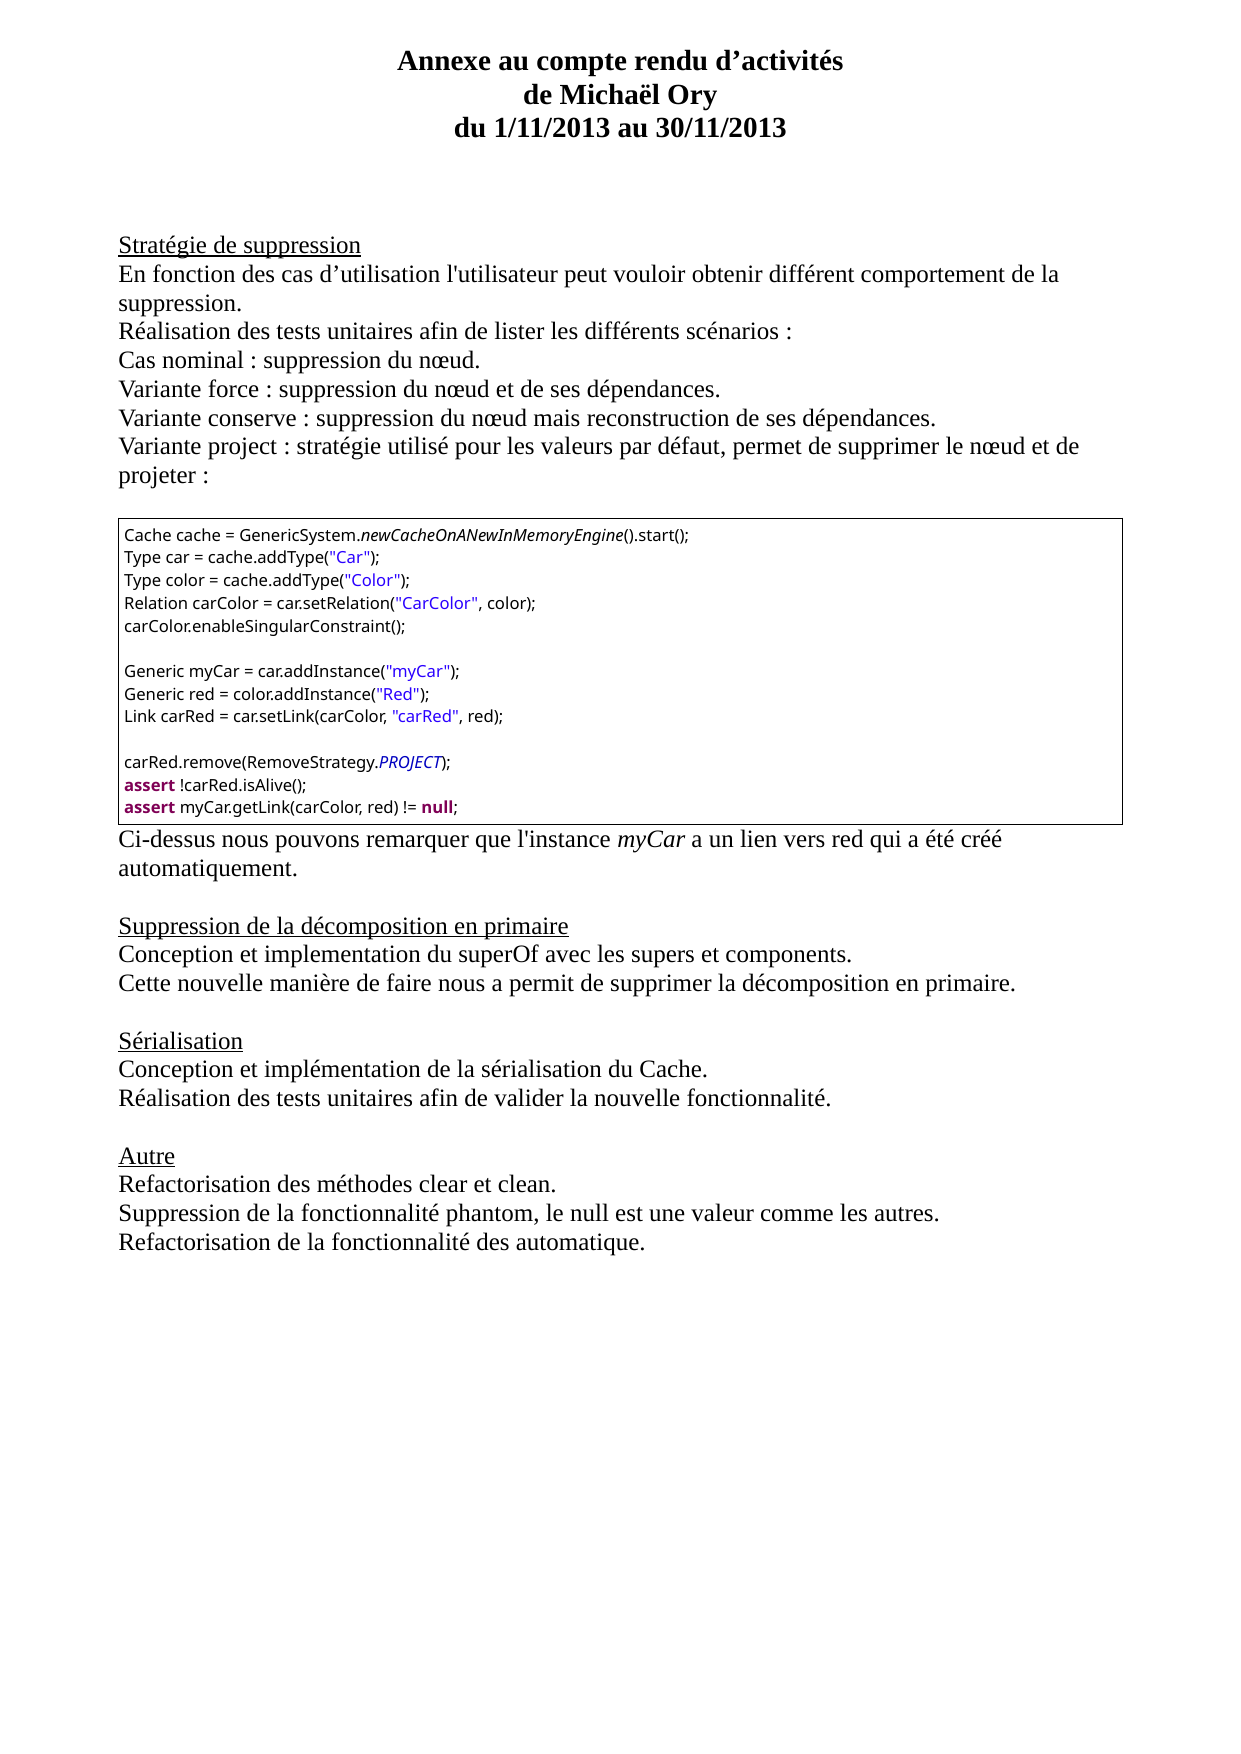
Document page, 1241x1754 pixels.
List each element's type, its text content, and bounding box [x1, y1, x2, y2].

text Autre [118, 1141, 1122, 1169]
text Variante project : stratégie utilisé pour les valeurs par défaut, permet de supprimer le nœud et de projeter : [118, 431, 1122, 489]
text Annexe au compte rendu d’activités [118, 43, 1122, 77]
text Réalisation des tests unitaires afin de lister les différents scénarios : [118, 316, 1122, 345]
text Cette nouvelle manière de faire nous a permit de supprimer la décomposition en primaire. [118, 968, 1122, 997]
text Réalisation des tests unitaires afin de valider la nouvelle fonctionnalité. [118, 1083, 1122, 1112]
text Cas nominal : suppression du nœud. [118, 345, 1122, 374]
text Conception et implementation du superOf avec les supers et components. [118, 939, 1122, 968]
text Conception et implémentation de la sérialisation du Cache. [118, 1054, 1122, 1083]
text Variante conserve : suppression du nœud mais reconstruction de ses dépendances. [118, 403, 1122, 431]
text Refactorisation des méthodes clear et clean. [118, 1169, 1122, 1198]
text de Michaël Ory [118, 77, 1122, 110]
text du 1/11/2013 au 30/11/2013 [118, 110, 1122, 144]
table_header Cache cache = GenericSystem.newCacheOnANewInMemoryEngine().start(); Type car = cache.addType("Car"); Type color = cache.addType("Color"); Relation carColor = car.setRelation("CarColor", color); carColor.enableSingularConstraint(); Generic myCar = car.addInstance("myCar"); Generic red = color.addInstance("Red"); Link carRed = car.setLink(carColor, "carRed", red); carRed.remove(RemoveStrategy.PROJECT); assert !carRed.isAlive(); assert myCar.getLink(carColor, red) != null; [119, 519, 1122, 824]
text Ci-dessus nous pouvons remarquer que l'instance myCar a un lien vers red qui a été créé automatiquement. [118, 825, 1122, 882]
text Refactorisation de la fonctionnalité des automatique. [118, 1227, 1122, 1256]
text En fonction des cas d’utilisation l'utilisateur peut vouloir obtenir différent comportement de la suppression. [118, 259, 1122, 316]
text Suppression de la décomposition en primaire [118, 911, 1122, 939]
text Stratégie de suppression [118, 230, 1122, 259]
text Variante force : suppression du nœud et de ses dépendances. [118, 374, 1122, 403]
text Sérialisation [118, 1026, 1122, 1054]
text Suppression de la fonctionnalité phantom, le null est une valeur comme les autres. [118, 1198, 1122, 1227]
